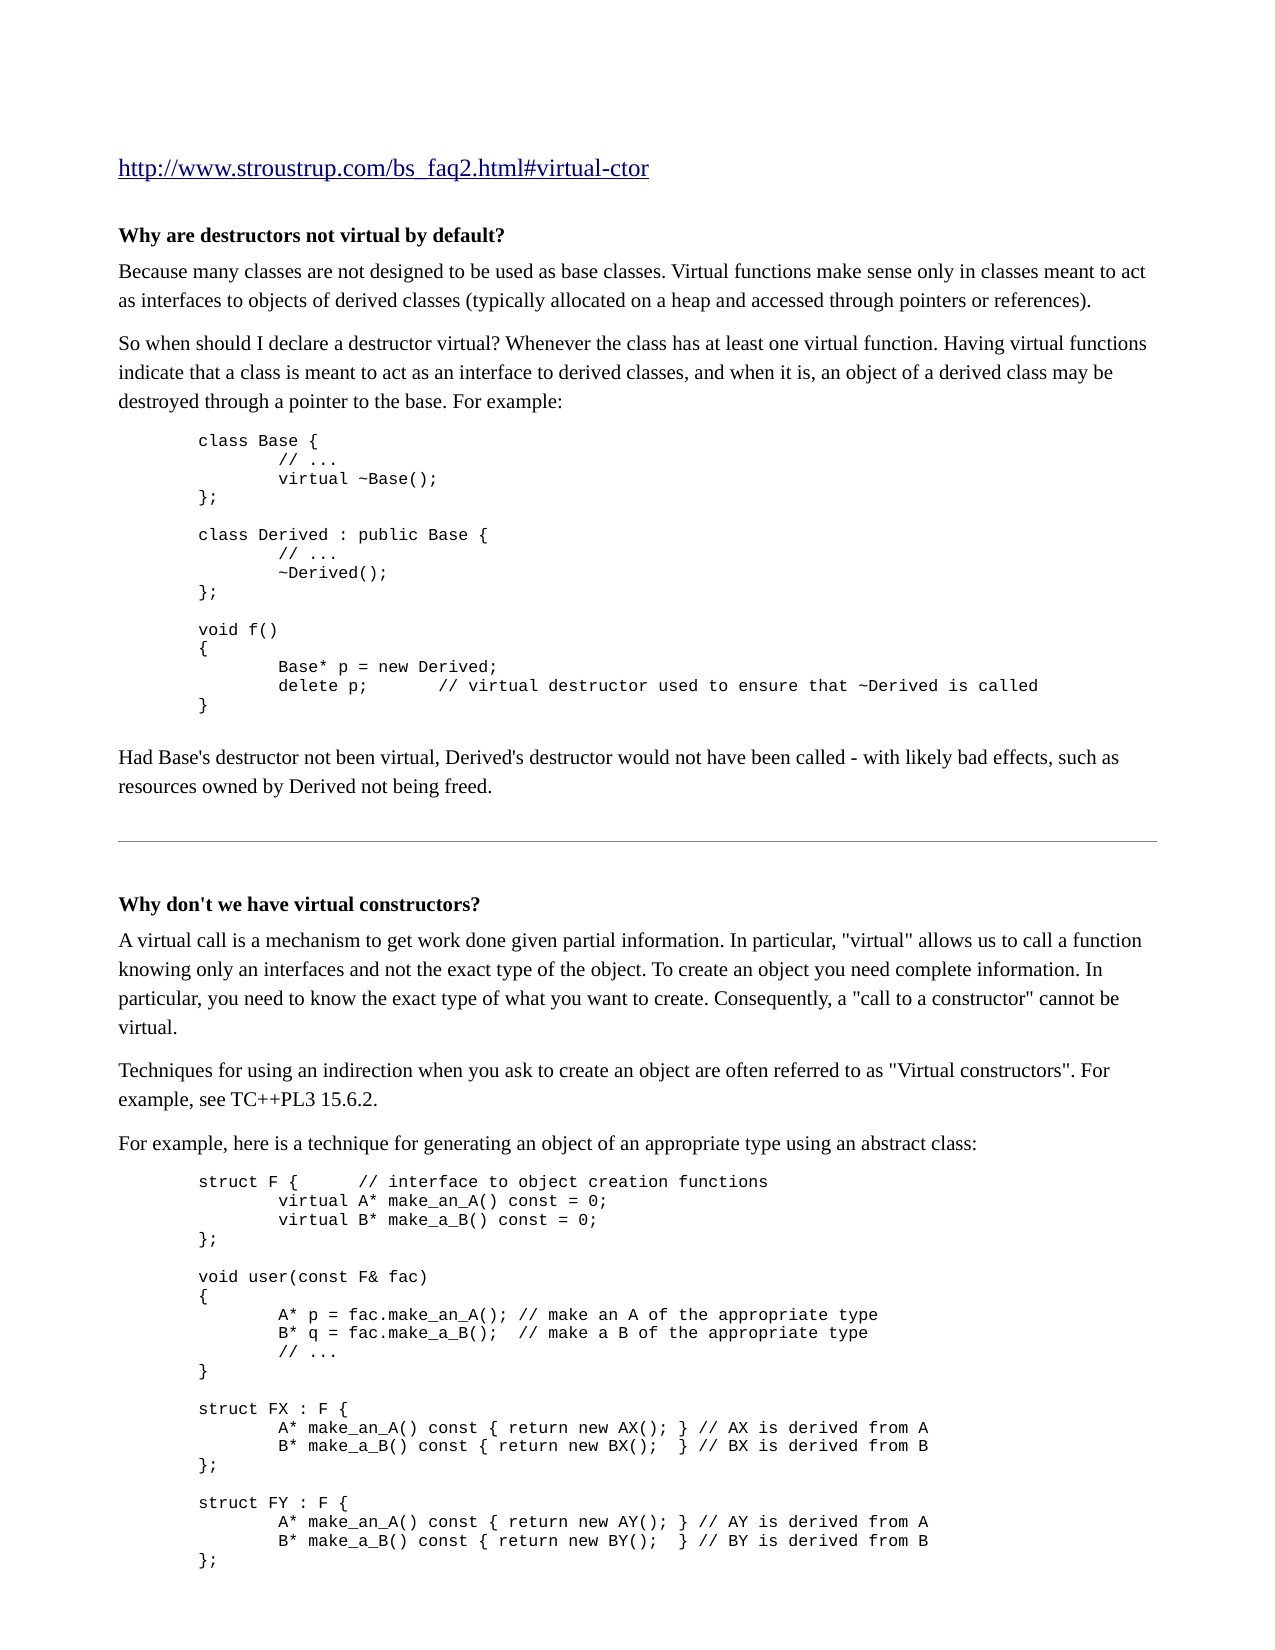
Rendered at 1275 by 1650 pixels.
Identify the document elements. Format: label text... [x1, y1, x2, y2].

text A virtual call is a mechanism to get work done given partial information. In particular, "virtual" allows us to call a function knowing only an interfaces and not the exact type of the object. To create an object you need complete information. In particular, you need to know the exact type of what you want to create. Consequently, a "call to a constructor" cannot be virtual. [118, 928, 1157, 1039]
text { [118, 1287, 1157, 1306]
text A* make_an_A() const { return new AX(); } // AX is derived from A [118, 1419, 1157, 1438]
text void f() [118, 621, 1157, 640]
text // ... [118, 451, 1157, 470]
text Base* p = new Derived; [118, 659, 1157, 678]
text virtual A* make_an_A() const = 0; [118, 1193, 1157, 1212]
text struct F { // interface to object creation functions [118, 1174, 1157, 1193]
text } [118, 696, 1157, 715]
text class Base { [118, 432, 1157, 451]
text void user(const F& fac) [118, 1268, 1157, 1287]
text struct FX : F { [118, 1400, 1157, 1419]
text ~Derived(); [118, 564, 1157, 583]
text For example, here is a technique for generating an object of an appropriate type using an abstract class: [118, 1131, 1157, 1155]
text }; [118, 1231, 1157, 1249]
text // ... [118, 546, 1157, 564]
text Had Base's destructor not been virtual, Derived's destructor would not have been called - with likely bad effects, such as resources owned by Derived not being freed. [118, 745, 1157, 798]
text // ... [118, 1344, 1157, 1363]
text So when should I declare a destructor virtual? Whenever the class has at least one virtual function. Having virtual functions indicate that a class is meant to act as an interface to derived classes, and when it is, an object of a derived class may be destroyed through a pointer to the base. For example: [118, 331, 1157, 413]
text struct FY : F { [118, 1494, 1157, 1513]
text virtual ~Base(); [118, 470, 1157, 489]
text Techniques for using an indirection when you ask to create an object are often referred to as "Virtual constructors". For example, see TC++PL3 15.6.2. [118, 1058, 1157, 1111]
text virtual B* make_a_B() const = 0; [118, 1212, 1157, 1231]
subtitle Why don't we have virtual constructors? [118, 892, 1157, 916]
text }; [118, 1457, 1157, 1476]
text }; [118, 489, 1157, 508]
text A* make_an_A() const { return new AY(); } // AY is derived from A [118, 1513, 1157, 1532]
text class Derived : public Base { [118, 527, 1157, 546]
subtitle Why are destructors not virtual by default? [118, 222, 1157, 247]
text Because many classes are not designed to be used as base classes. Virtual functions make sense only in classes meant to act as interfaces to objects of derived classes (typically allocated on a heap and accessed through pointers or references). [118, 259, 1157, 312]
text http://www.stroustrup.com/bs_faq2.html#virtual-ctor [118, 118, 1157, 181]
text }; [118, 1551, 1157, 1570]
text B* q = fac.make_a_B(); // make a B of the appropriate type [118, 1325, 1157, 1344]
text B* make_a_B() const { return new BX(); } // BX is derived from B [118, 1438, 1157, 1457]
text { [118, 640, 1157, 659]
text }; [118, 583, 1157, 602]
text A* p = fac.make_an_A(); // make an A of the appropriate type [118, 1306, 1157, 1325]
text B* make_a_B() const { return new BY(); } // BY is derived from B [118, 1532, 1157, 1551]
text delete p; // virtual destructor used to ensure that ~Derived is called [118, 678, 1157, 696]
text } [118, 1363, 1157, 1381]
